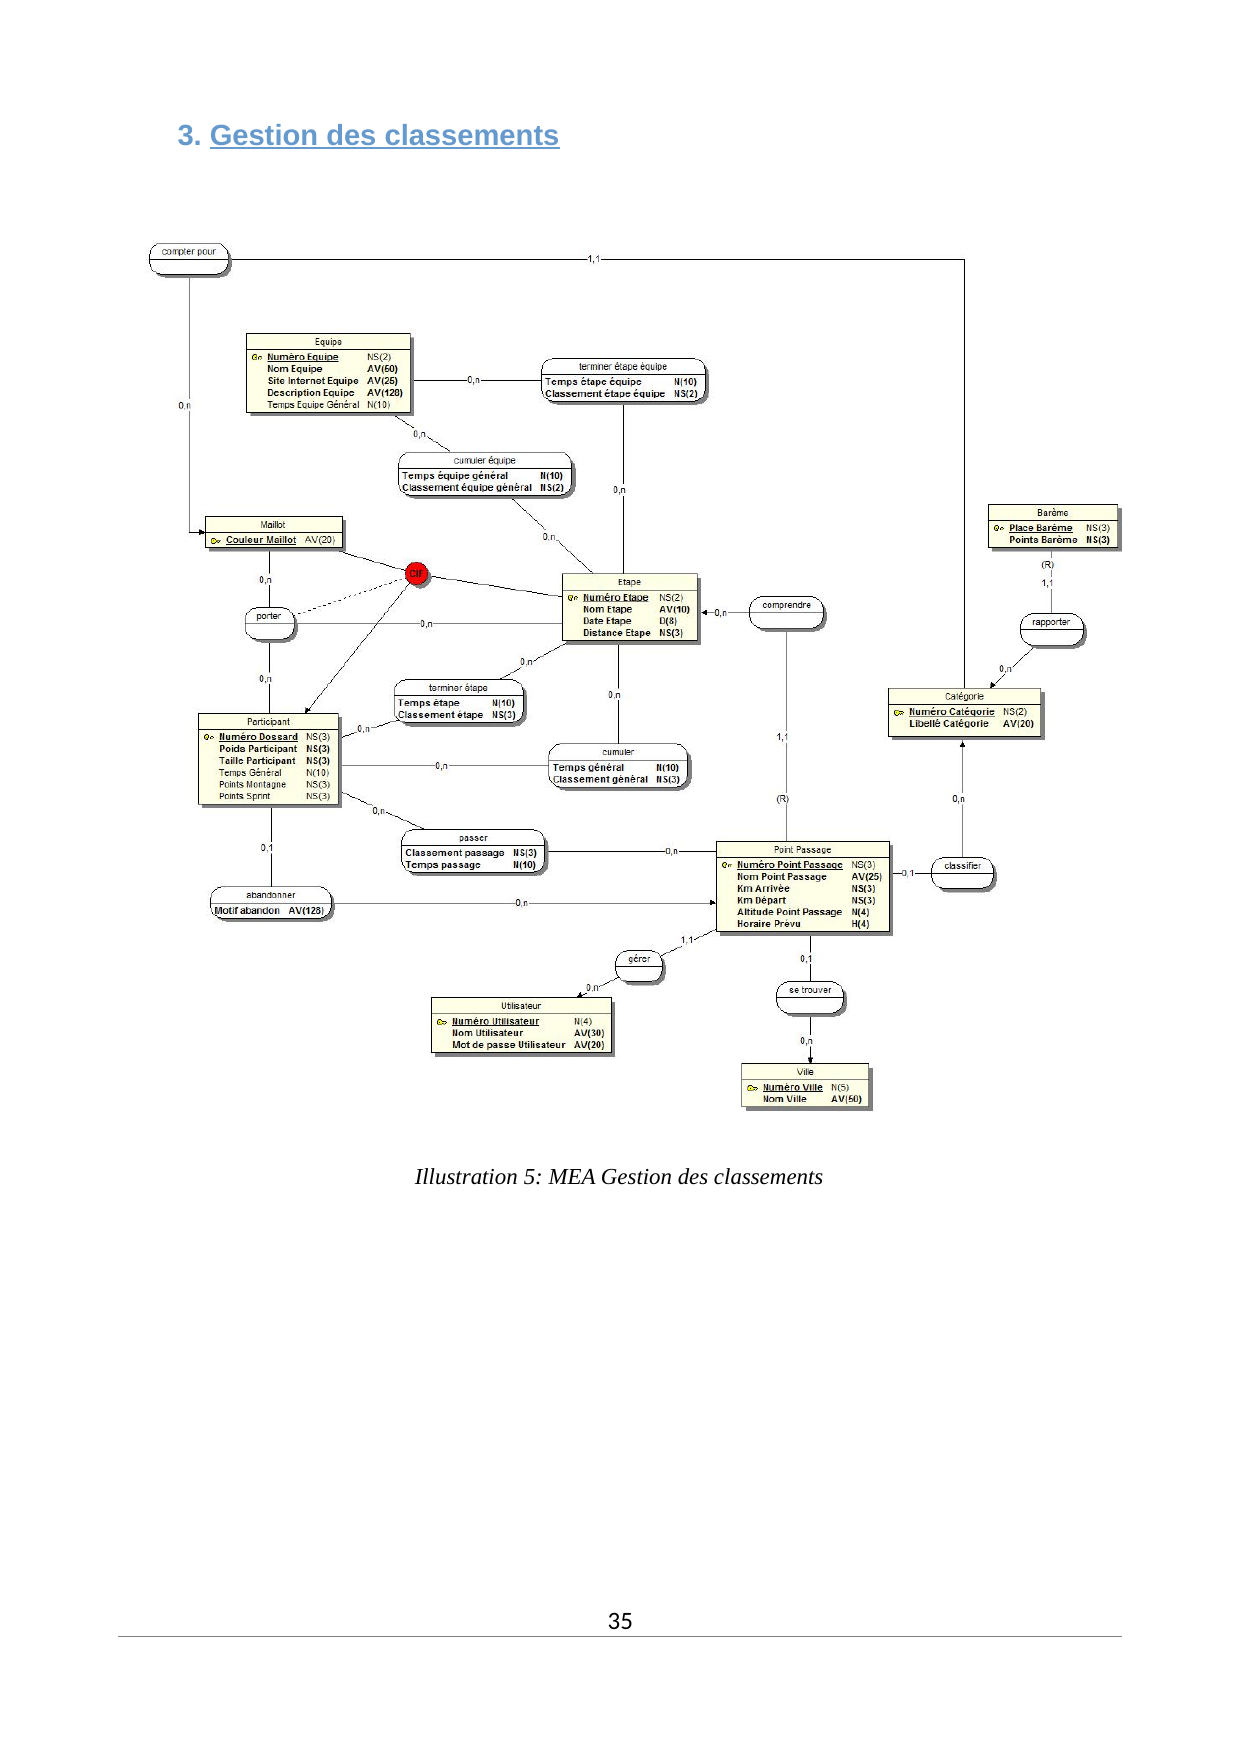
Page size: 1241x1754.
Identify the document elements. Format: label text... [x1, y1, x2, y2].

text Illustration 5: MEA Gestion des classements [118, 1163, 1122, 1190]
picture [118, 233, 1123, 1112]
subtitle Gestion des classements [177, 118, 1122, 152]
